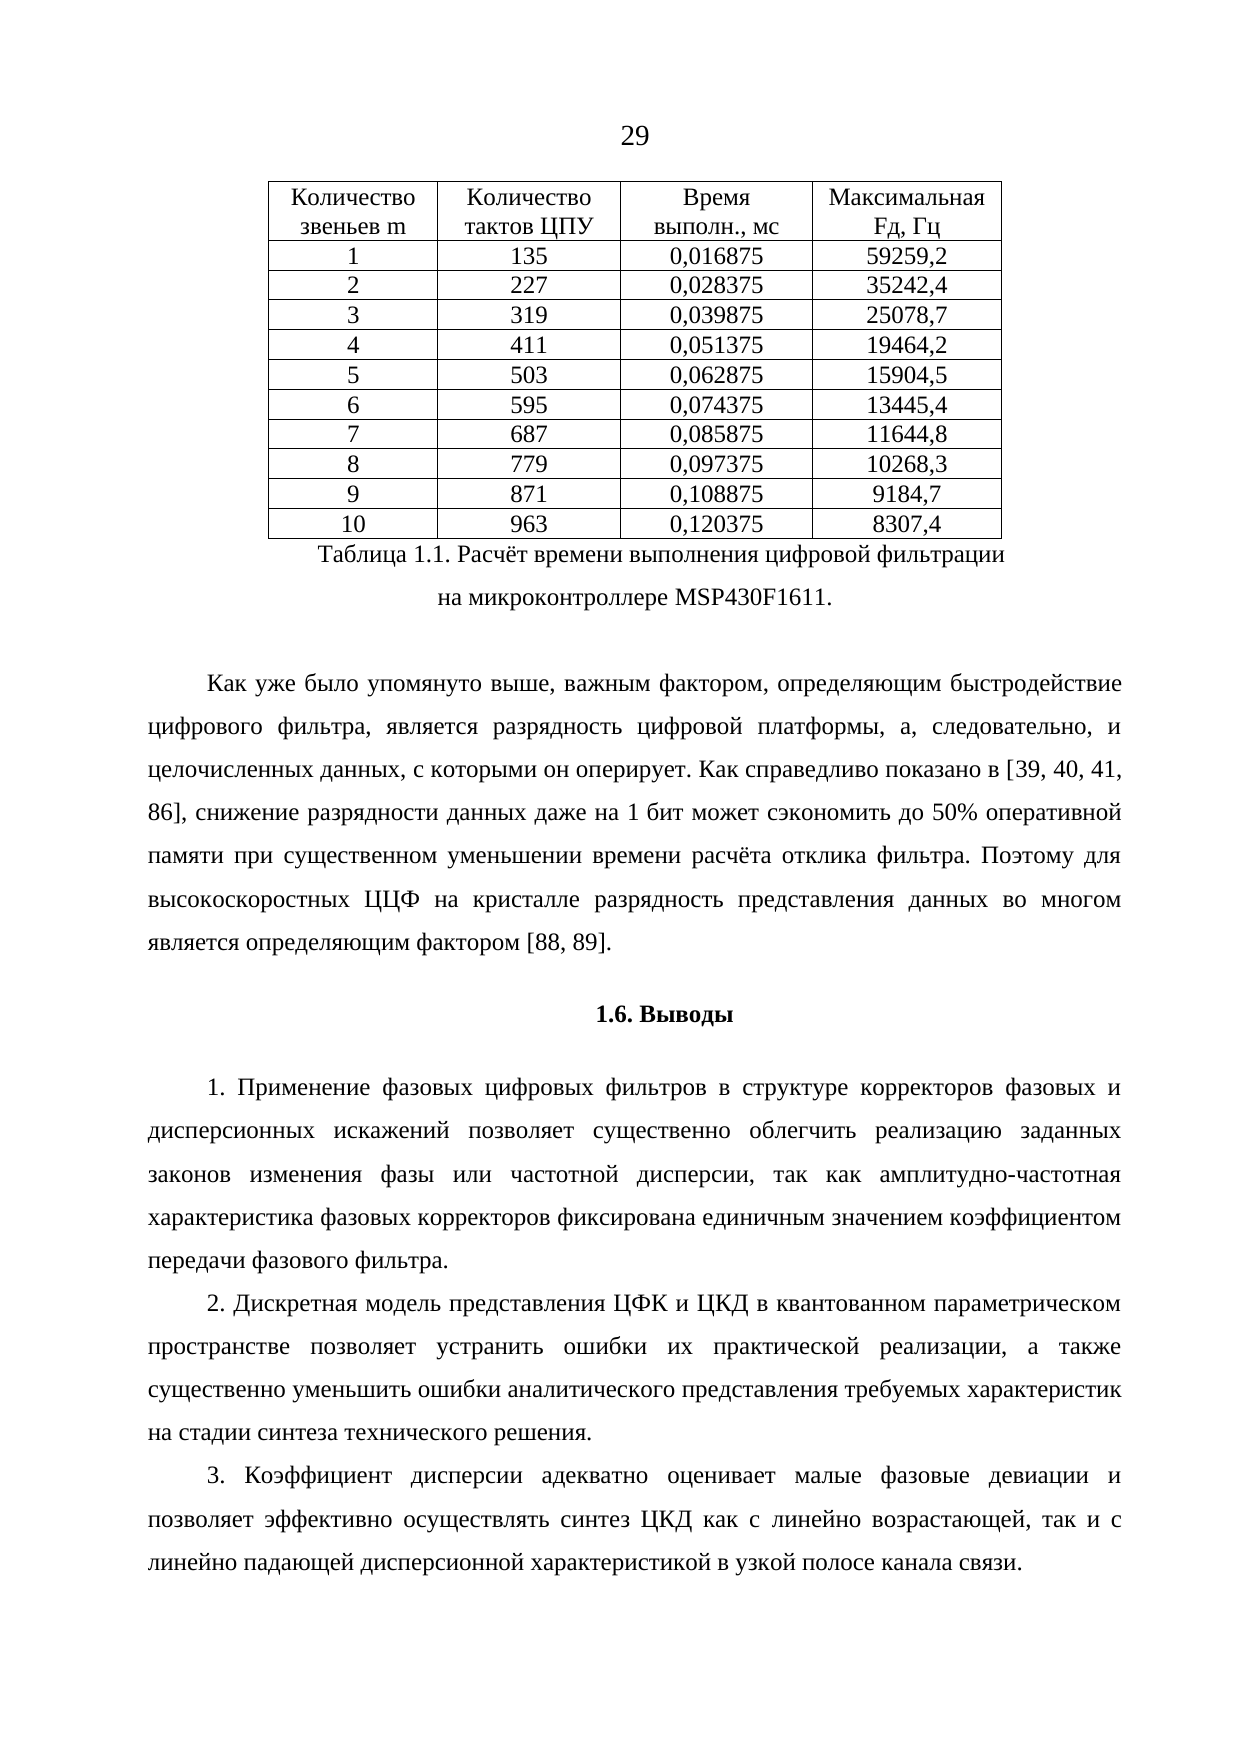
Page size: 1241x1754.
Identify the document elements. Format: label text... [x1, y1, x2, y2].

table_cell 227 [438, 271, 620, 299]
text 1. Применение фазовых цифровых фильтров в структуре корректоров фазовых и дисперсионных искажений позволяет существенно облегчить реализацию заданных законов изменения фазы или частотной дисперсии, так как амплитудно-частотная характеристика фазовых корректоров фиксирована единичным значением коэффициентом передачи фазового фильтра. [148, 1072, 1122, 1274]
table_cell 0,039875 [621, 300, 812, 329]
table_cell 0,062875 [621, 360, 812, 389]
table_cell 11644,8 [813, 420, 1001, 448]
table_cell 595 [438, 390, 620, 418]
table_cell 6 [269, 390, 437, 418]
table_cell 0,028375 [621, 271, 812, 299]
table_header Максимальная Fд, Гц [813, 182, 1001, 240]
table_cell 0,051375 [621, 330, 812, 359]
subtitle 1.6. Выводы [148, 999, 1122, 1028]
table_cell 0,108875 [621, 479, 812, 508]
text Как уже было упомянуто выше, важным фактором, определяющим быстродействие цифрового фильтра, является разрядность цифровой платформы, а, следовательно, и целочисленных данных, с которыми он оперирует. Как справедливо показано в [39, 40, 41, 86], снижение разрядности данных даже на 1 бит может сэкономить до 50% оперативной памяти при существенном уменьшении времени расчёта отклика фильтра. Поэтому для высокоскоростных ЦЦФ на кристалле разрядность представления данных во многом является определяющим фактором [88, 89]. [148, 668, 1122, 956]
table_cell 10 [269, 509, 437, 538]
table_cell 35242,4 [813, 271, 1001, 299]
text Таблица 1.1. Расчёт времени выполнения цифровой фильтрации на микроконтроллере MSP430F1611. [148, 539, 1122, 611]
table_header Количество звеньев m [269, 182, 437, 240]
table_cell 8307,4 [813, 509, 1001, 538]
table_cell 19464,2 [813, 330, 1001, 359]
text 2. Дискретная модель представления ЦФК и ЦКД в квантованном параметрическом пространстве позволяет устранить ошибки их практической реализации, а также существенно уменьшить ошибки аналитического представления требуемых характеристик на стадии синтеза технического решения. [148, 1288, 1122, 1446]
table_cell 3 [269, 300, 437, 329]
table_cell 8 [269, 449, 437, 478]
table_cell 0,085875 [621, 420, 812, 448]
table_header Количество тактов ЦПУ [438, 182, 620, 240]
table_cell 4 [269, 330, 437, 359]
table_cell 503 [438, 360, 620, 389]
table_cell 0,120375 [621, 509, 812, 538]
table_cell 5 [269, 360, 437, 389]
table_cell 13445,4 [813, 390, 1001, 418]
table_cell 687 [438, 420, 620, 448]
table_cell 0,074375 [621, 390, 812, 418]
table_cell 963 [438, 509, 620, 538]
table_cell 25078,7 [813, 300, 1001, 329]
table_cell 15904,5 [813, 360, 1001, 389]
table_cell 2 [269, 271, 437, 299]
table_cell 871 [438, 479, 620, 508]
table_header Время выполн., мс [621, 182, 812, 240]
text 3. Коэффициент дисперсии адекватно оценивает малые фазовые девиации и позволяет эффективно осуществлять синтез ЦКД как с линейно возрастающей, так и с линейно падающей дисперсионной характеристикой в узкой полосе канала связи. [148, 1461, 1122, 1576]
table_cell 59259,2 [813, 241, 1001, 269]
table_cell 0,016875 [621, 241, 812, 269]
table_cell 319 [438, 300, 620, 329]
table_cell 1 [269, 241, 437, 269]
table_cell 779 [438, 449, 620, 478]
table_cell 9184,7 [813, 479, 1001, 508]
table_cell 10268,3 [813, 449, 1001, 478]
table_cell 9 [269, 479, 437, 508]
table_cell 7 [269, 420, 437, 448]
table_cell 135 [438, 241, 620, 269]
table_cell 0,097375 [621, 449, 812, 478]
table_cell 411 [438, 330, 620, 359]
